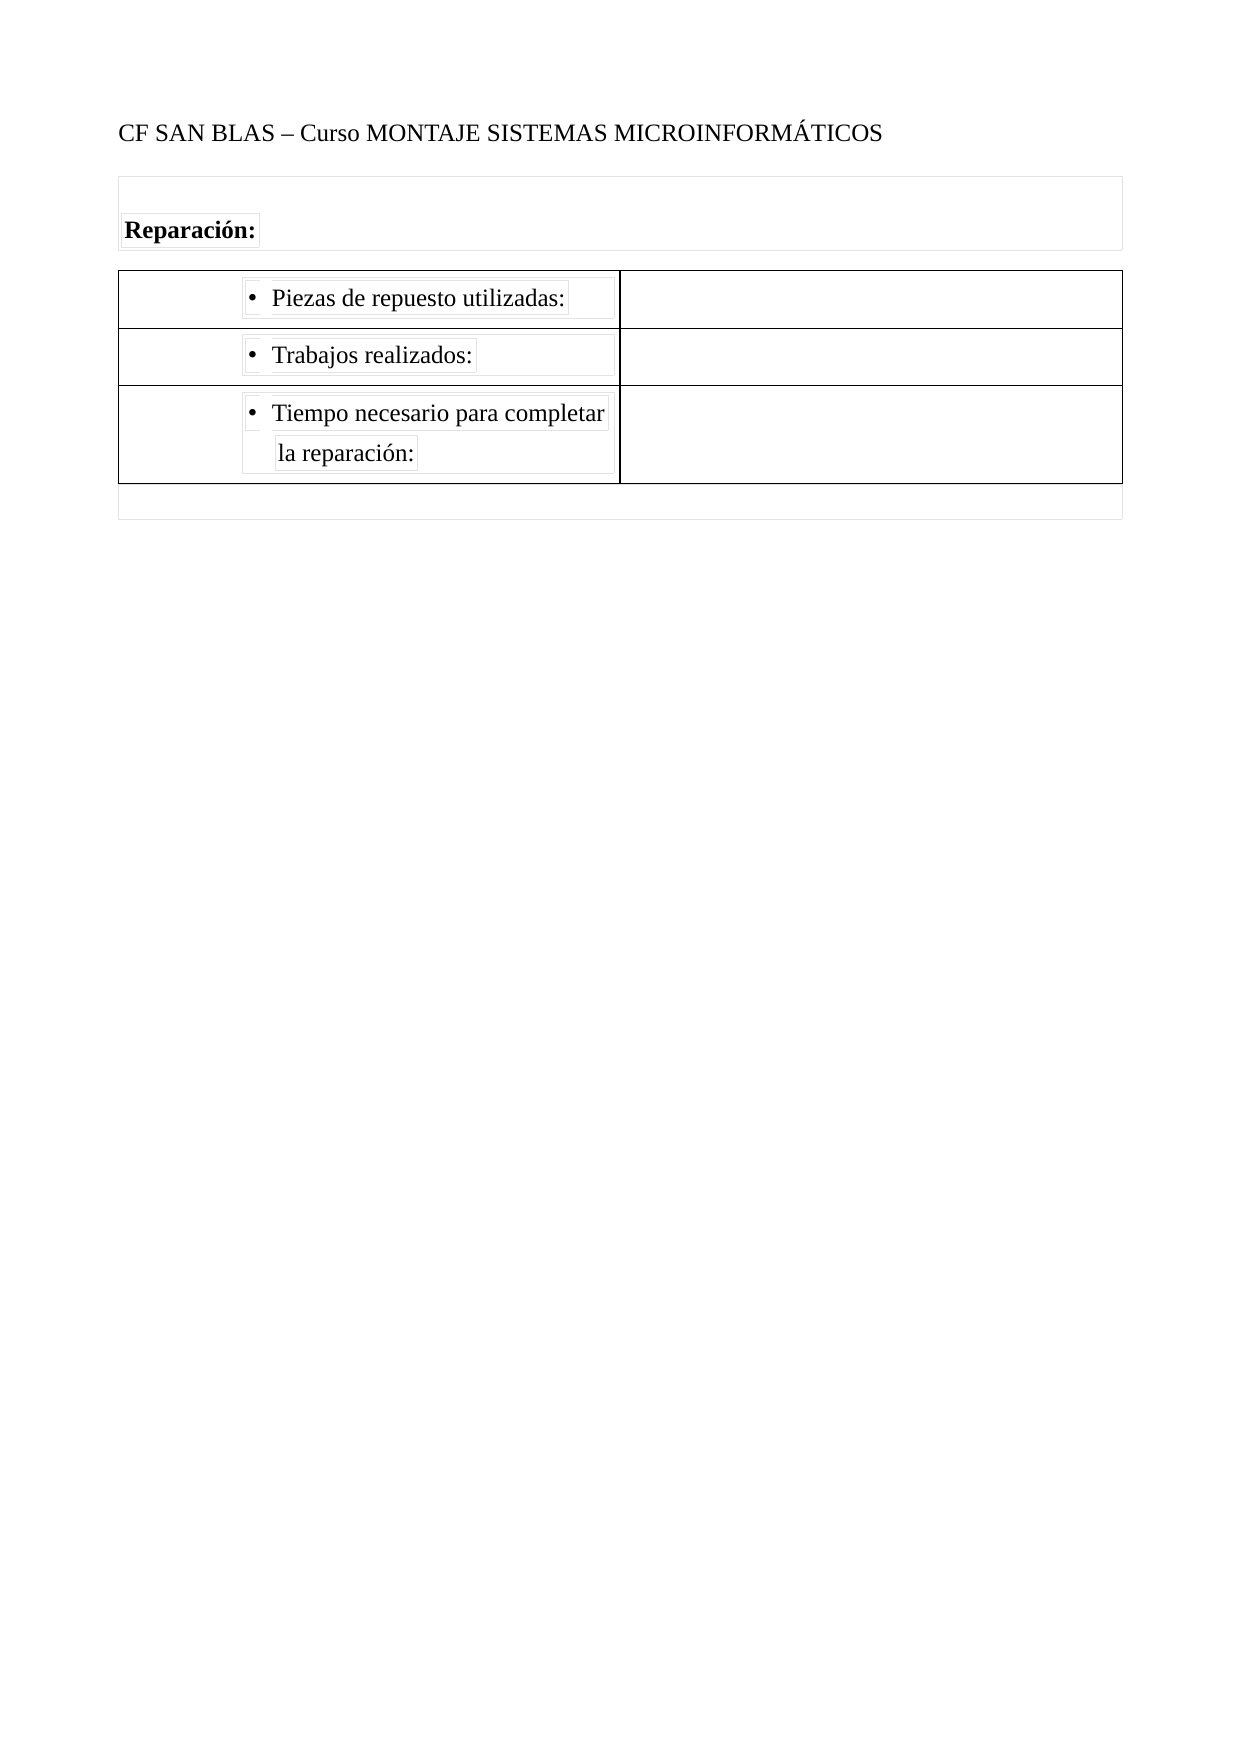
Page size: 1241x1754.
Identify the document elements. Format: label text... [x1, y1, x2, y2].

table_header [621, 271, 1122, 328]
table_cell [621, 329, 1122, 385]
table_header Piezas de repuesto utilizadas: [119, 271, 619, 328]
text Reparación: [119, 209, 1122, 250]
table_cell [621, 386, 1122, 483]
table_cell Tiempo necesario para completar la reparación: [119, 386, 619, 483]
table_cell Trabajos realizados: [119, 329, 619, 385]
